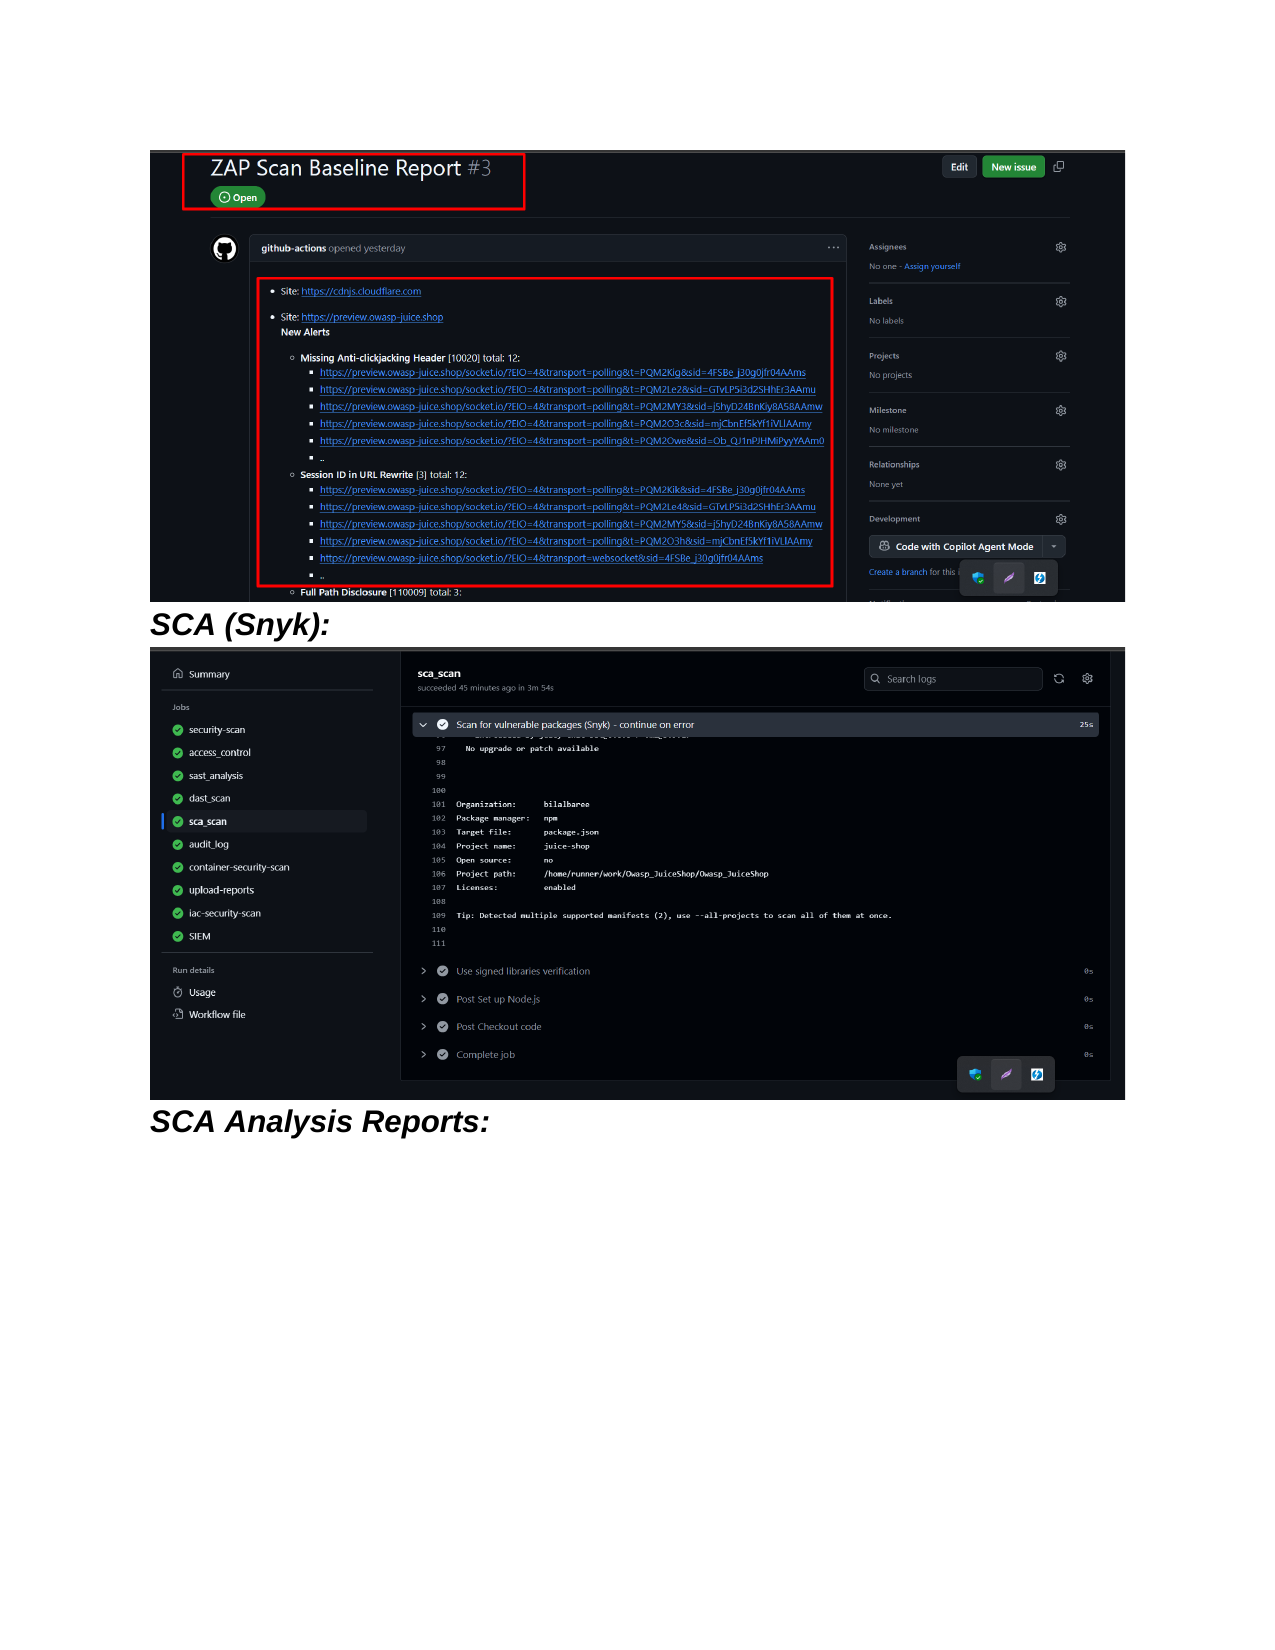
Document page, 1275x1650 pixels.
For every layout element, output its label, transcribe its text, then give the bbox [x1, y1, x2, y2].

text SCA (Snyk): [150, 606, 1125, 642]
picture [150, 150, 1125, 602]
picture [150, 647, 1125, 1100]
text SCA Analysis Reports: [150, 1103, 1125, 1139]
